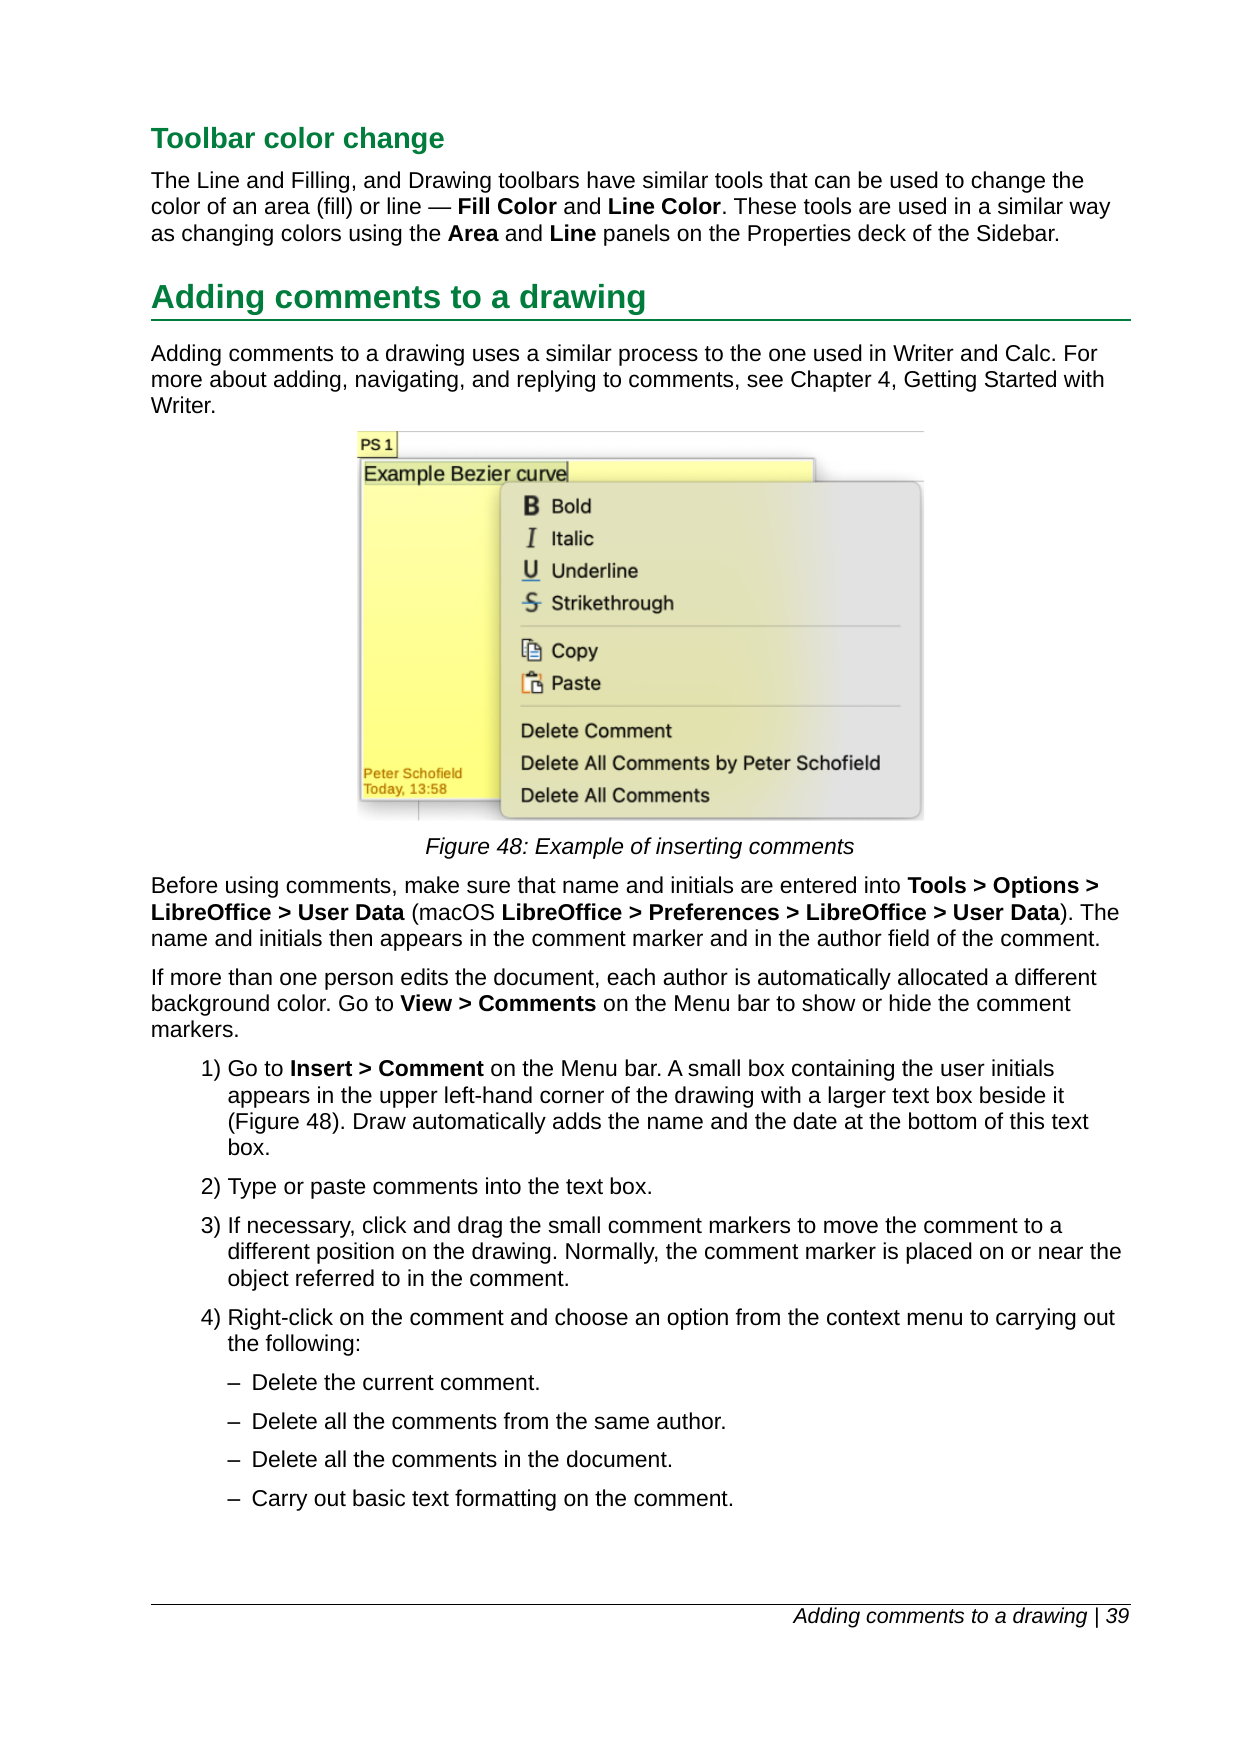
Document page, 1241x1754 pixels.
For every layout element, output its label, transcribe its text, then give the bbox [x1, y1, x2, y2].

list Delete the current comment. [227, 1369, 1131, 1395]
list If necessary, click and drag the small comment markers to move the comment to a different position on the drawing. Normally, the comment marker is placed on or near the object referred to in the comment. [227, 1212, 1131, 1291]
list Type or paste comments into the text box. [227, 1173, 1131, 1199]
list Carry out basic text formatting on the comment. [227, 1485, 1131, 1512]
subtitle Toolbar color change [151, 121, 1131, 154]
list Delete all the comments in the document. [227, 1446, 1131, 1473]
text The Line and Filling, and Drawing toolbars have similar tools that can be used to change the color of an area (fill) or line — Fill Color and Line Color. These tools are used in a similar way as changing colors using the Area and Line panels on the Properties deck of the Sidebar. [151, 167, 1131, 246]
subtitle Adding comments to a drawing [151, 277, 1131, 319]
list Delete all the comments from the same author. [227, 1408, 1131, 1434]
text Before using comments, make sure that name and initials are entered into Tools > Options > LibreOffice > User Data (macOS LibreOffice > Preferences > LibreOffice > User Data). The name and initials then appears in the comment marker and in the author field of the comment. [151, 872, 1131, 951]
text Adding comments to a drawing uses a similar process to the one used in Writer and Calc. For more about adding, navigating, and replying to comments, see Chapter 4, Getting Started with Writer. [151, 339, 1131, 419]
picture [357, 431, 925, 821]
list Right-click on the comment and choose an option from the context menu to carrying out the following: [227, 1303, 1131, 1356]
list Go to Insert > Comment on the Menu bar. A small box containing the user initials appears in the upper left-hand corner of the drawing with a larger text box beside it (Figure 48). Draw automatically adds the name and the date at the bottom of this text box. [227, 1055, 1131, 1161]
text Figure 48: Example of inserting comments [357, 833, 924, 860]
text If more than one person edits the document, each author is automatically allocated a different background color. Go to View > Comments on the Menu bar to show or hide the comment markers. [151, 964, 1131, 1043]
